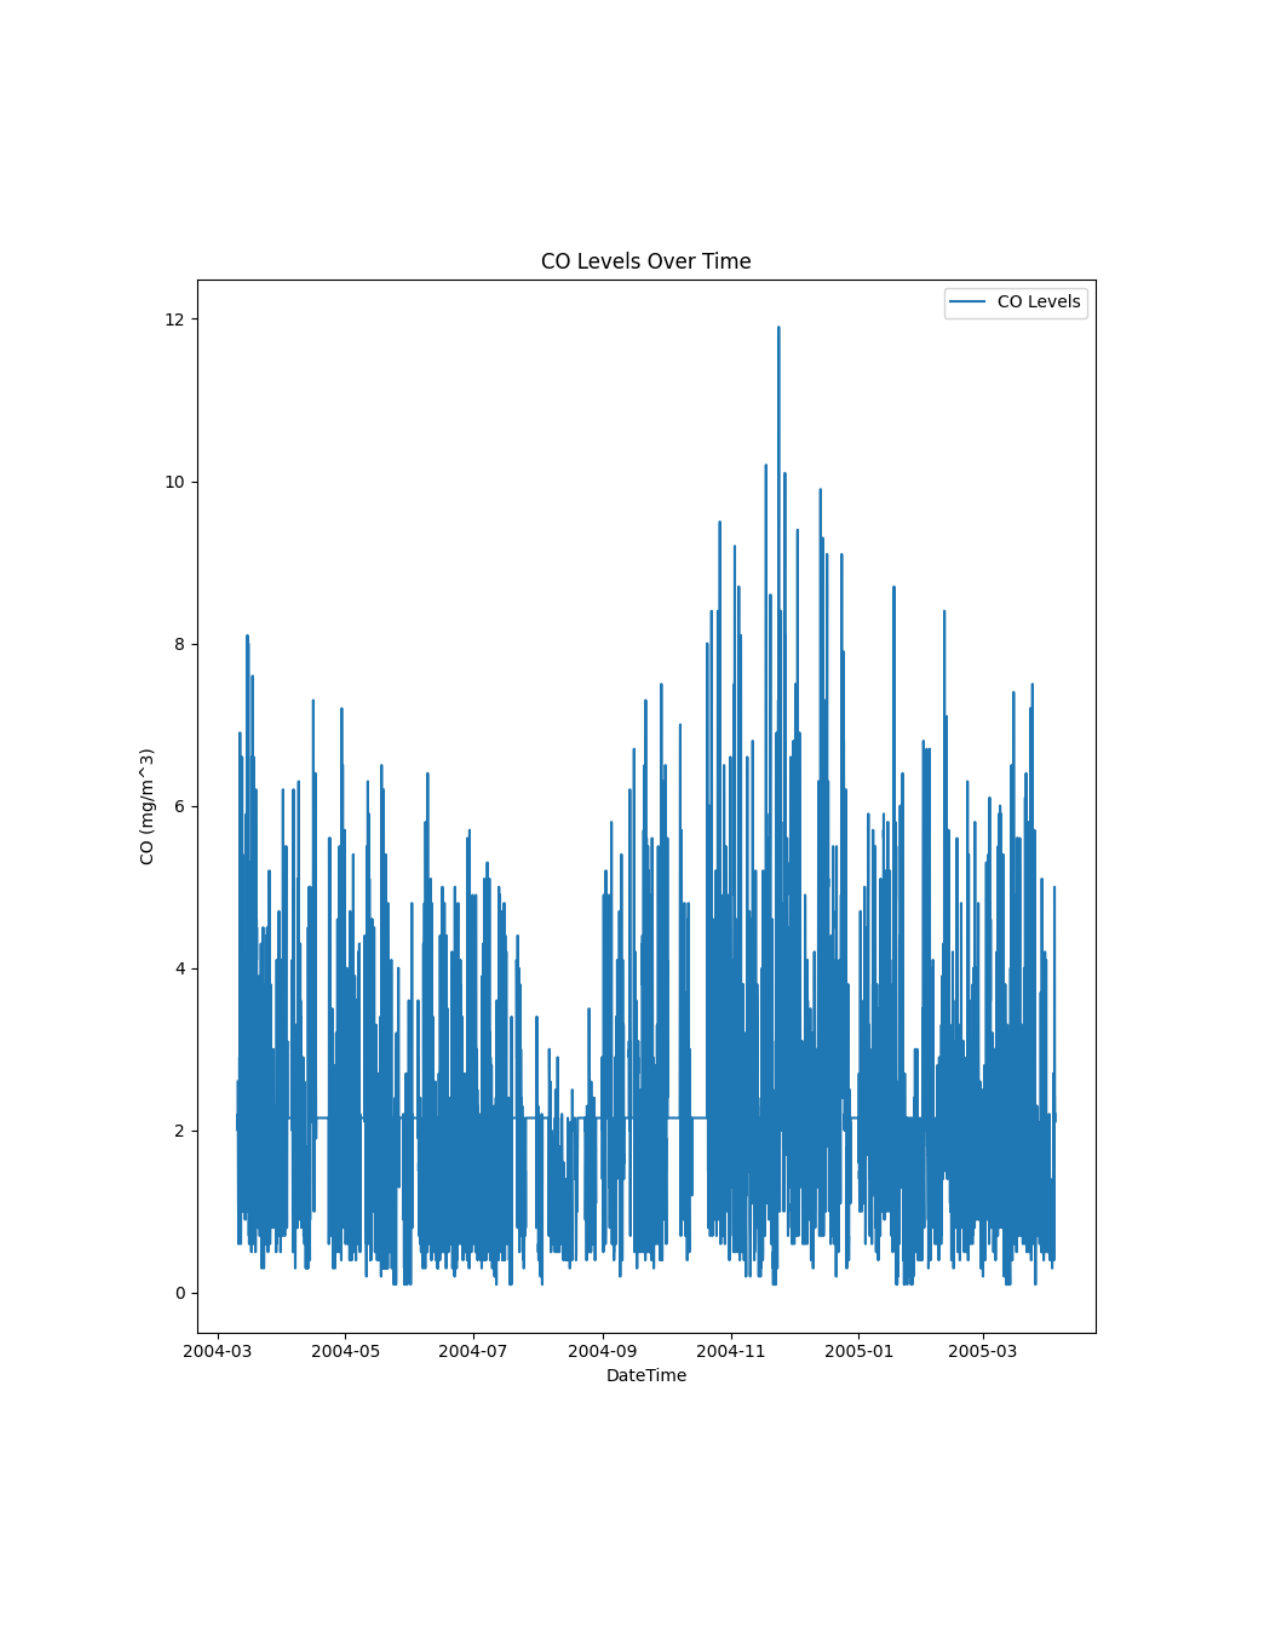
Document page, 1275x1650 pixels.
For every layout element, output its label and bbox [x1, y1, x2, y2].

picture [52, 115, 1212, 1483]
